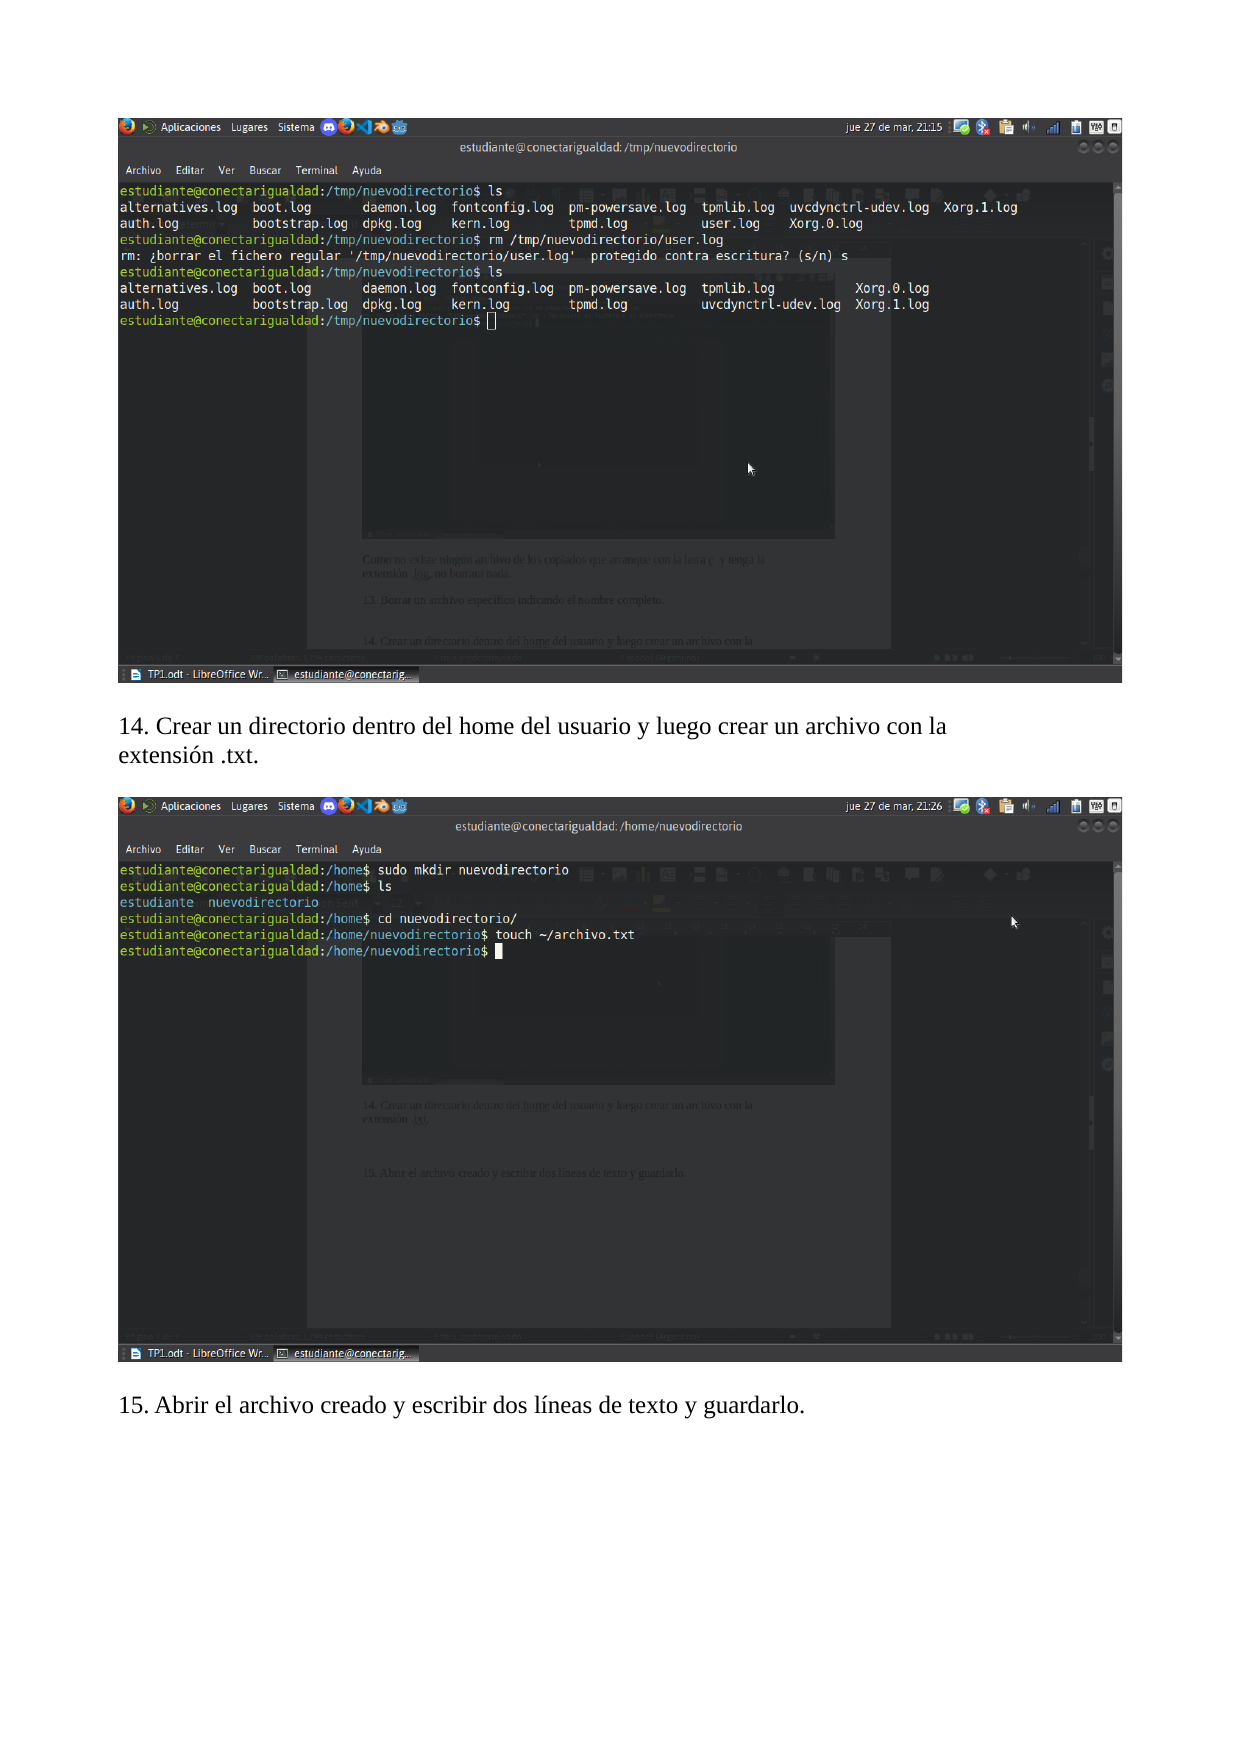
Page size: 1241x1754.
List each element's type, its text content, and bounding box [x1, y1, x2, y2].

text extensión .txt. [118, 740, 1122, 769]
picture [118, 797, 1123, 1362]
text 15. Abrir el archivo creado y escribir dos líneas de texto y guardarlo. [118, 1391, 1122, 1419]
text 14. Crear un directorio dentro del home del usuario y luego crear un archivo con la [118, 711, 1122, 740]
picture [118, 118, 1123, 683]
